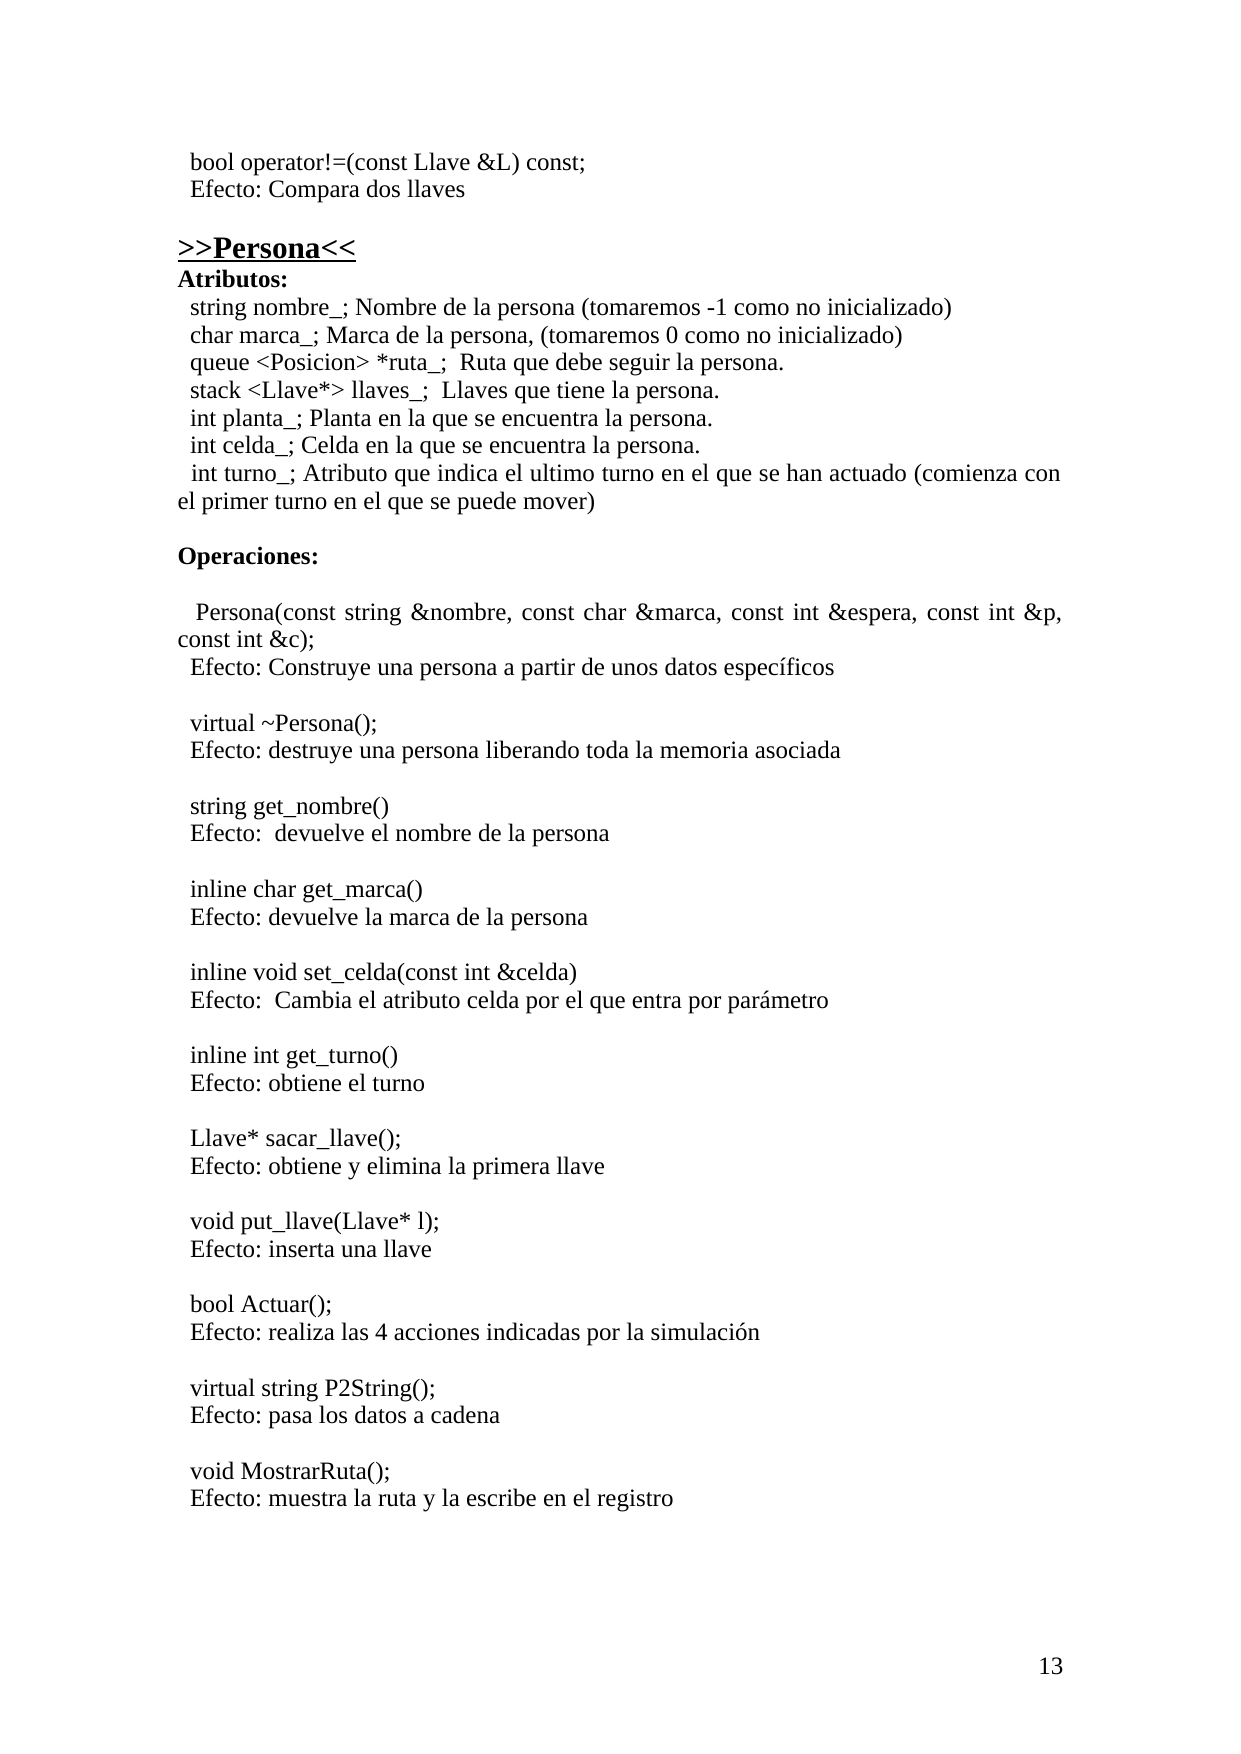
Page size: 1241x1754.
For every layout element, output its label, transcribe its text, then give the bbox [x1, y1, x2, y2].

text Operaciones: [177, 542, 1063, 570]
text Efecto: Construye una persona a partir de unos datos específicos [177, 653, 1063, 681]
text Efecto: Cambia el atributo celda por el que entra por parámetro [177, 986, 1063, 1013]
text Efecto: devuelve el nombre de la persona [177, 819, 1063, 847]
text inline char get_marca() [177, 875, 1063, 903]
text Efecto: realiza las 4 acciones indicadas por la simulación [177, 1318, 1063, 1346]
text virtual string P2String(); [177, 1374, 1063, 1401]
text Efecto: Compara dos llaves [177, 175, 1063, 203]
text Efecto: muestra la ruta y la escribe en el registro [177, 1484, 1063, 1512]
text string get_nombre() [177, 792, 1063, 819]
text bool Actuar(); [177, 1291, 1063, 1318]
text Persona(const string &nombre, const char &marca, const int &espera, const int &p, const int &c); [177, 598, 1063, 653]
text Efecto: destruye una persona liberando toda la memoria asociada [177, 736, 1063, 764]
text string nombre_; Nombre de la persona (tomaremos -1 como no inicializado) [177, 293, 1063, 321]
text int celda_; Celda en la que se encuentra la persona. [177, 432, 1063, 459]
text stack <Llave*> llaves_; Llaves que tiene la persona. [177, 376, 1063, 404]
text char marca_; Marca de la persona, (tomaremos 0 como no inicializado) [177, 321, 1063, 348]
text void put_llave(Llave* l); [177, 1207, 1063, 1235]
text Llave* sacar_llave(); [177, 1124, 1063, 1152]
text Atributos: [177, 265, 1063, 293]
text inline int get_turno() [177, 1041, 1063, 1069]
text queue <Posicion> *ruta_; Ruta que debe seguir la persona. [177, 348, 1063, 376]
text void MostrarRuta(); [177, 1457, 1063, 1484]
text int turno_; Atributo que indica el ultimo turno en el que se han actuado (comienza con el primer turno en el que se puede mover) [177, 459, 1063, 515]
text int planta_; Planta en la que se encuentra la persona. [177, 404, 1063, 432]
text virtual ~Persona(); [177, 709, 1063, 736]
text inline void set_celda(const int &celda) [177, 958, 1063, 986]
text Efecto: pasa los datos a cadena [177, 1401, 1063, 1429]
text bool operator!=(const Llave &L) const; [177, 148, 1063, 175]
text Efecto: obtiene el turno [177, 1069, 1063, 1097]
text Efecto: inserta una llave [177, 1235, 1063, 1263]
text >>Persona<< [177, 231, 1063, 265]
text Efecto: obtiene y elimina la primera llave [177, 1152, 1063, 1180]
text Efecto: devuelve la marca de la persona [177, 903, 1063, 930]
